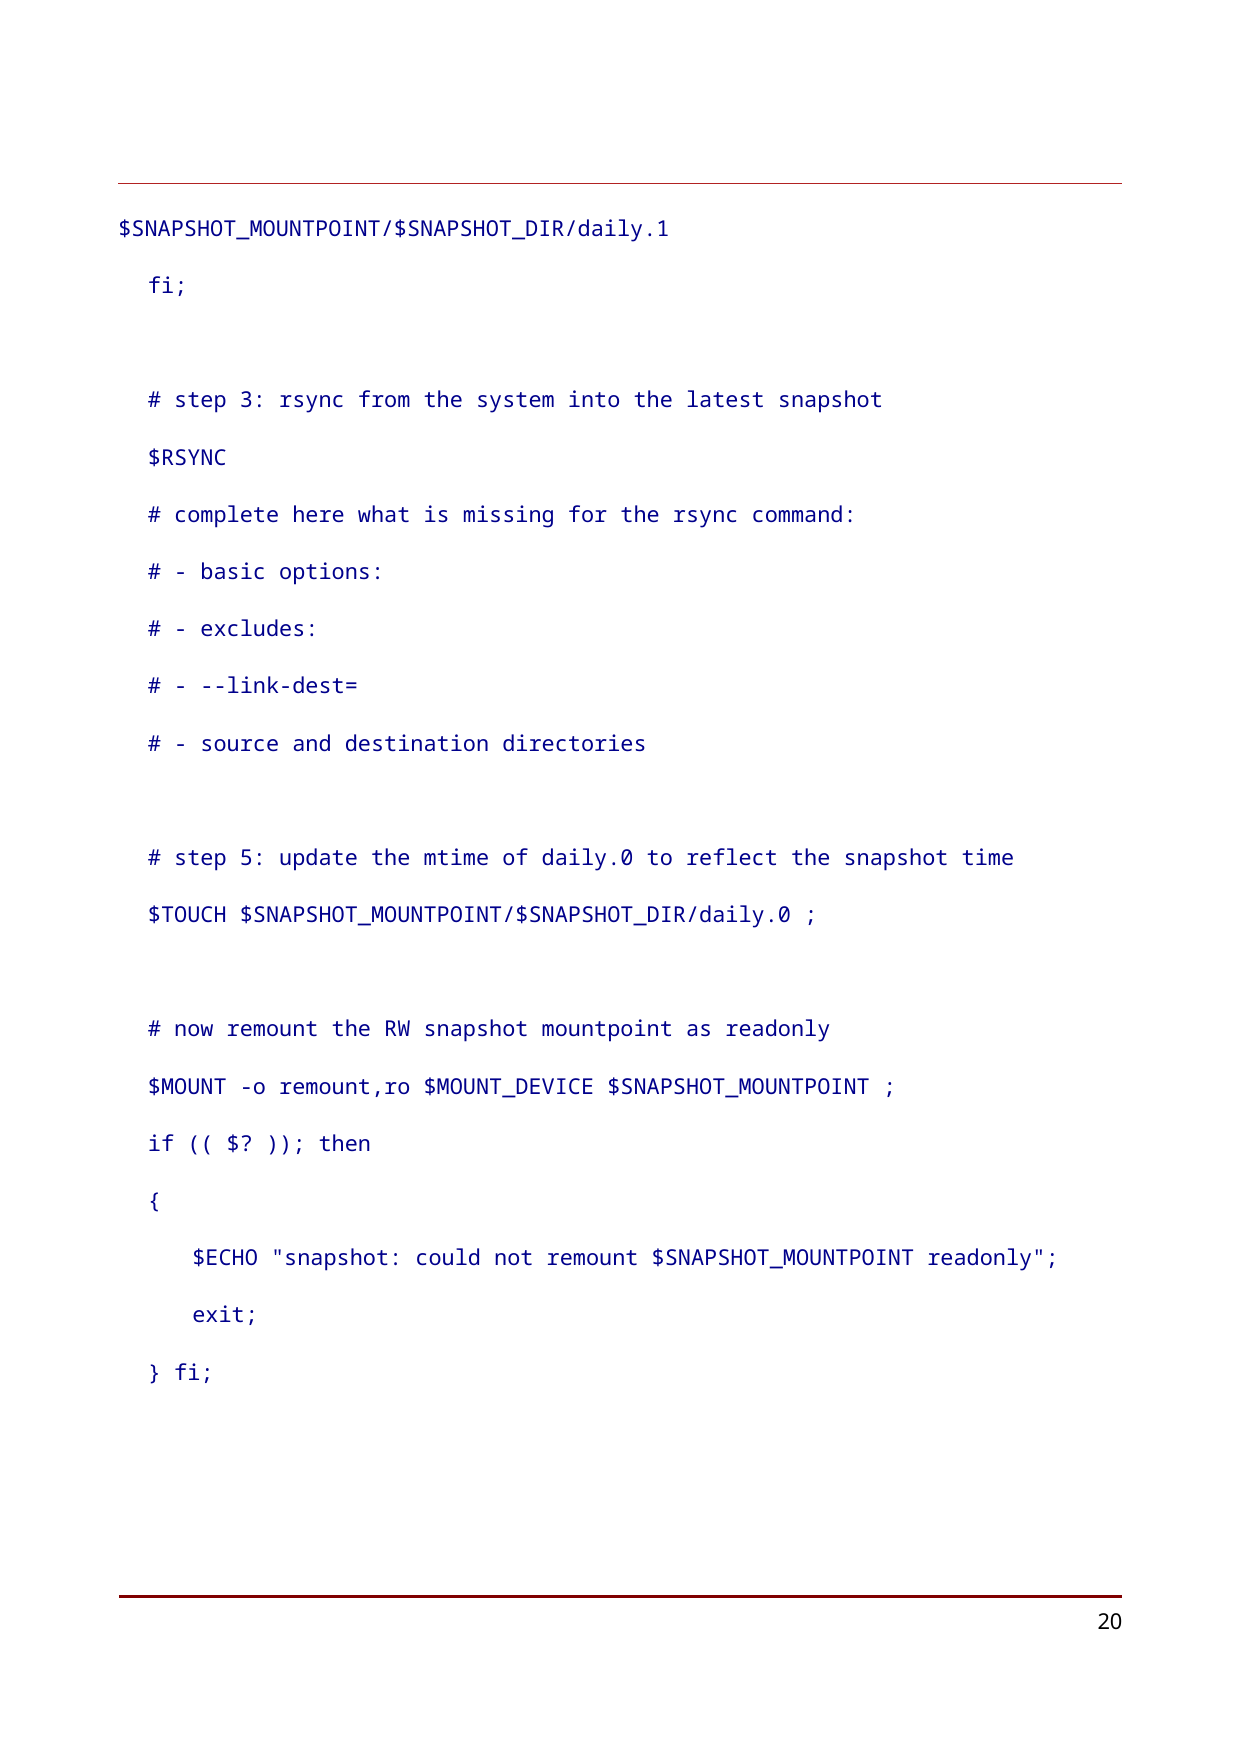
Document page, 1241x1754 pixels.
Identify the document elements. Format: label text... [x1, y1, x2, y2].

text fi; [118, 270, 1122, 300]
text # step 5: update the mtime of daily.0 to reflect the snapshot time [118, 842, 1122, 872]
text # step 3: rsync from the system into the latest snapshot [118, 384, 1122, 414]
text $TOUCH $SNAPSHOT_MOUNTPOINT/$SNAPSHOT_DIR/daily.0 ; [118, 899, 1122, 929]
text # complete here what is missing for the rsync command: [118, 499, 1122, 528]
text $MOUNT -o remount,ro $MOUNT_DEVICE $SNAPSHOT_MOUNTPOINT ; [118, 1071, 1122, 1100]
text # - basic options: [118, 556, 1122, 586]
text # - source and destination directories [118, 727, 1122, 757]
text } fi; [118, 1357, 1122, 1386]
text # - excludes: [118, 613, 1122, 643]
text $RSYNC [118, 442, 1122, 471]
text $ECHO "snapshot: could not remount $SNAPSHOT_MOUNTPOINT readonly"; [118, 1242, 1122, 1272]
text # - --link-dest= [118, 670, 1122, 700]
text # now remount the RW snapshot mountpoint as readonly [118, 1013, 1122, 1043]
text { [118, 1185, 1122, 1215]
text if (( $? )); then [118, 1128, 1122, 1158]
text $SNAPSHOT_MOUNTPOINT/$SNAPSHOT_DIR/daily.1 [118, 213, 1122, 243]
text exit; [118, 1299, 1122, 1329]
